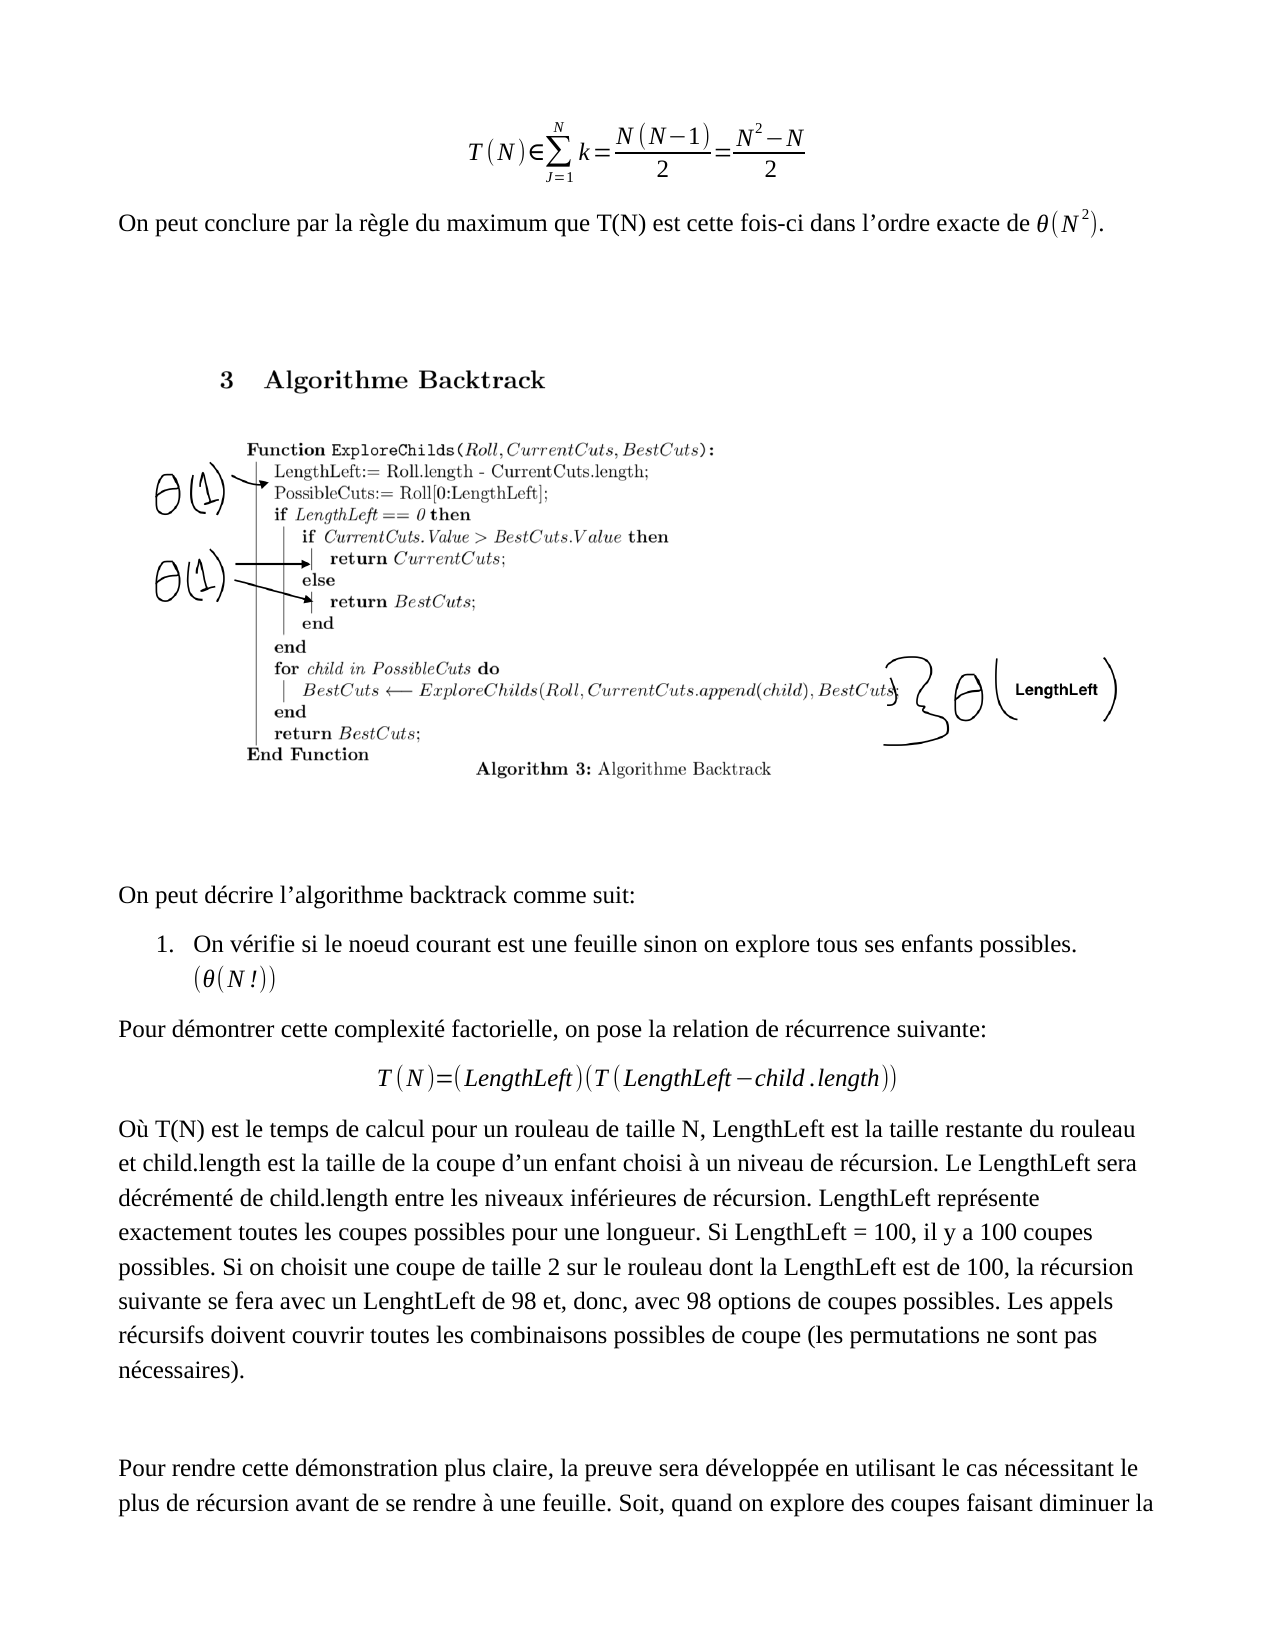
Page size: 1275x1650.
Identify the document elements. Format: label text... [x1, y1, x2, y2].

text Pour démontrer cette complexité factorielle, on pose la relation de récurrence suivante: [118, 1014, 1157, 1043]
text On peut conclure par la règle du maximum que T(N) est cette fois-ci dans l’ordre exacte de . [118, 206, 1157, 239]
text On peut décrire l’algorithme backtrack comme suit: [118, 880, 1157, 909]
text Où T(N) est le temps de calcul pour un rouleau de taille N, LengthLeft est la taille restante du rouleau et child.length est la taille de la coupe d’un enfant choisi à un niveau de récursion. Le LengthLeft sera décrémenté de child.length entre les niveaux inférieures de récursion. LengthLeft représente exactement toutes les coupes possibles pour une longueur. Si LengthLeft = 100, il y a 100 coupes possibles. Si on choisit une coupe de taille 2 sur le rouleau dont la LengthLeft est de 100, la récursion suivante se fera avec un LenghtLeft de 98 et, donc, avec 98 options de coupes possibles. Les appels récursifs doivent couvrir toutes les combinaisons possibles de coupe (les permutations ne sont pas nécessaires). [118, 1114, 1157, 1384]
picture [118, 308, 1157, 861]
text Pour rendre cette démonstration plus claire, la preuve sera développée en utilisant le cas nécessitant le plus de récursion avant de se rendre à une feuille. Soit, quand on explore des coupes faisant diminuer la [118, 1453, 1157, 1516]
list On vérifie si le noeud courant est une feuille sinon on explore tous ses enfants possibles. [156, 929, 1157, 994]
